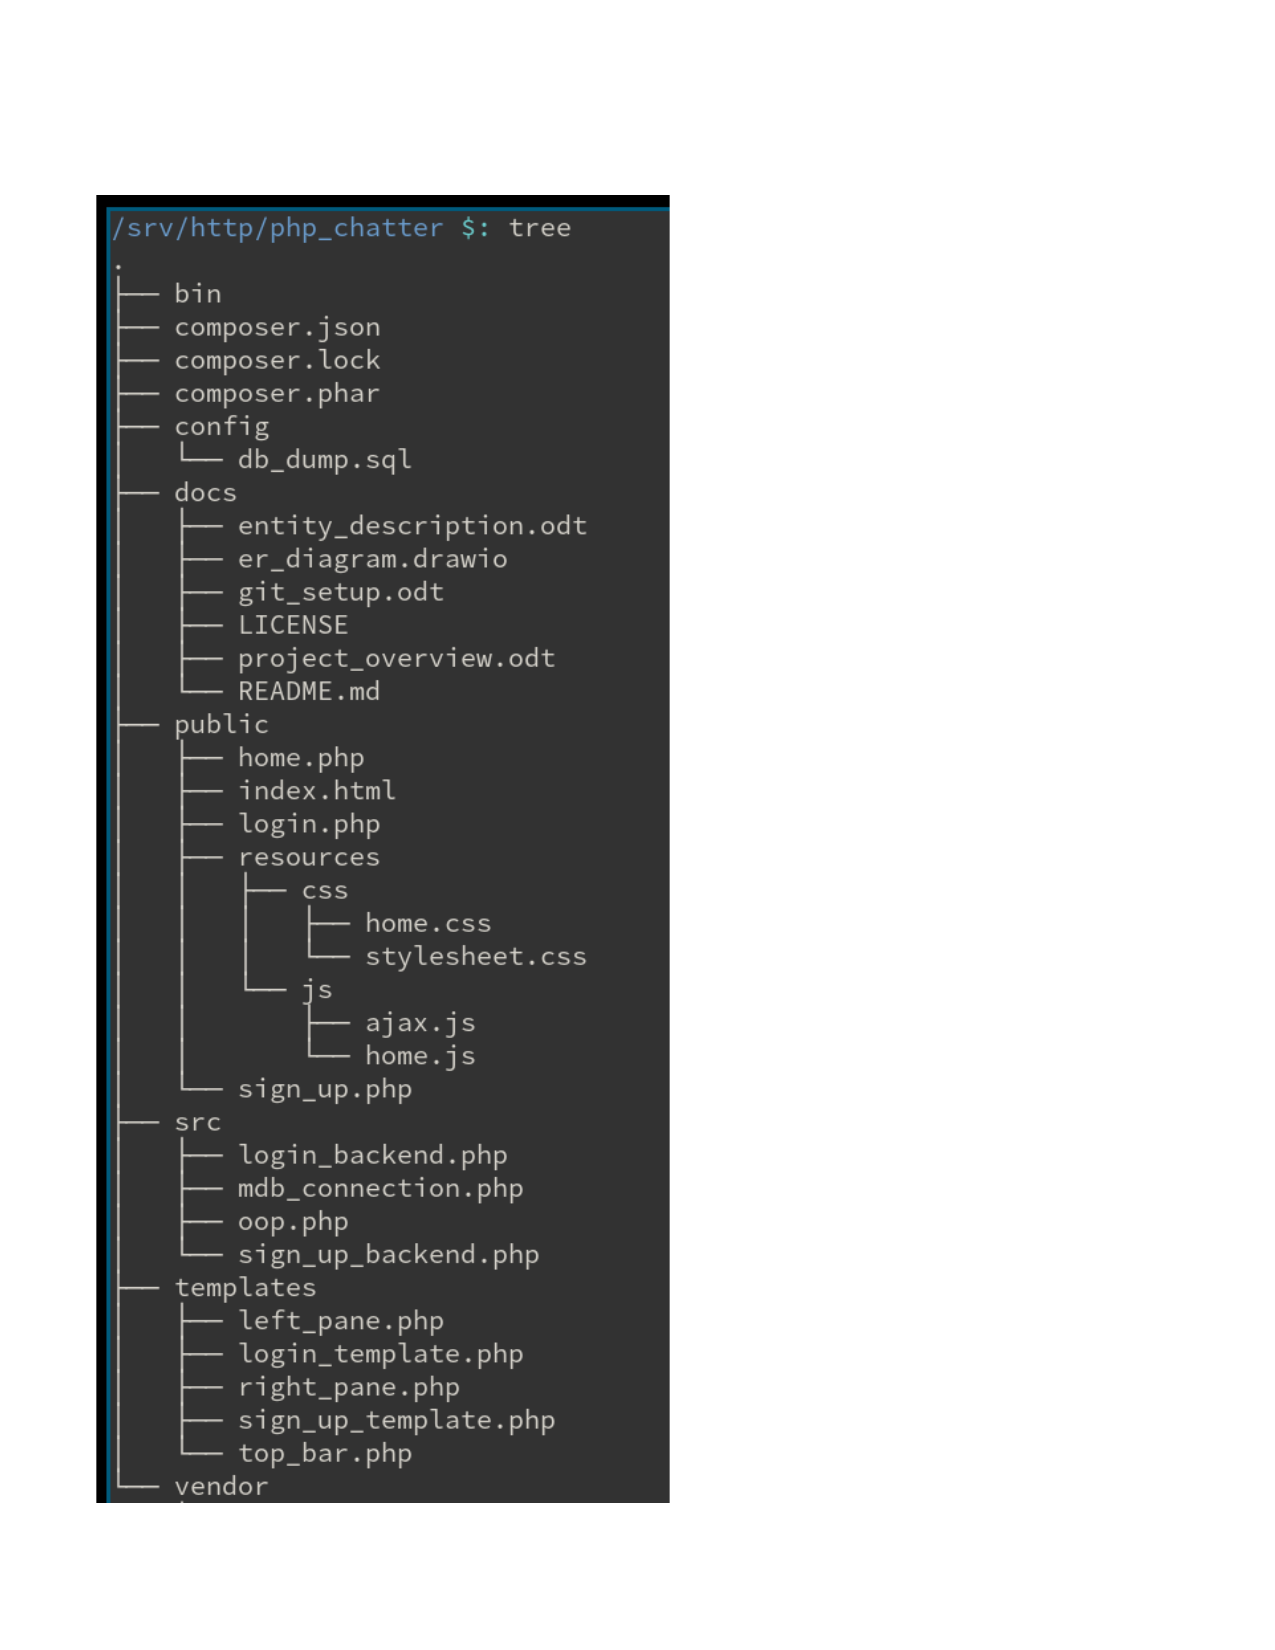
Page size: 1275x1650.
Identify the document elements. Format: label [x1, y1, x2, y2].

picture [96, 195, 670, 1503]
picture [111, 212, 670, 1503]
